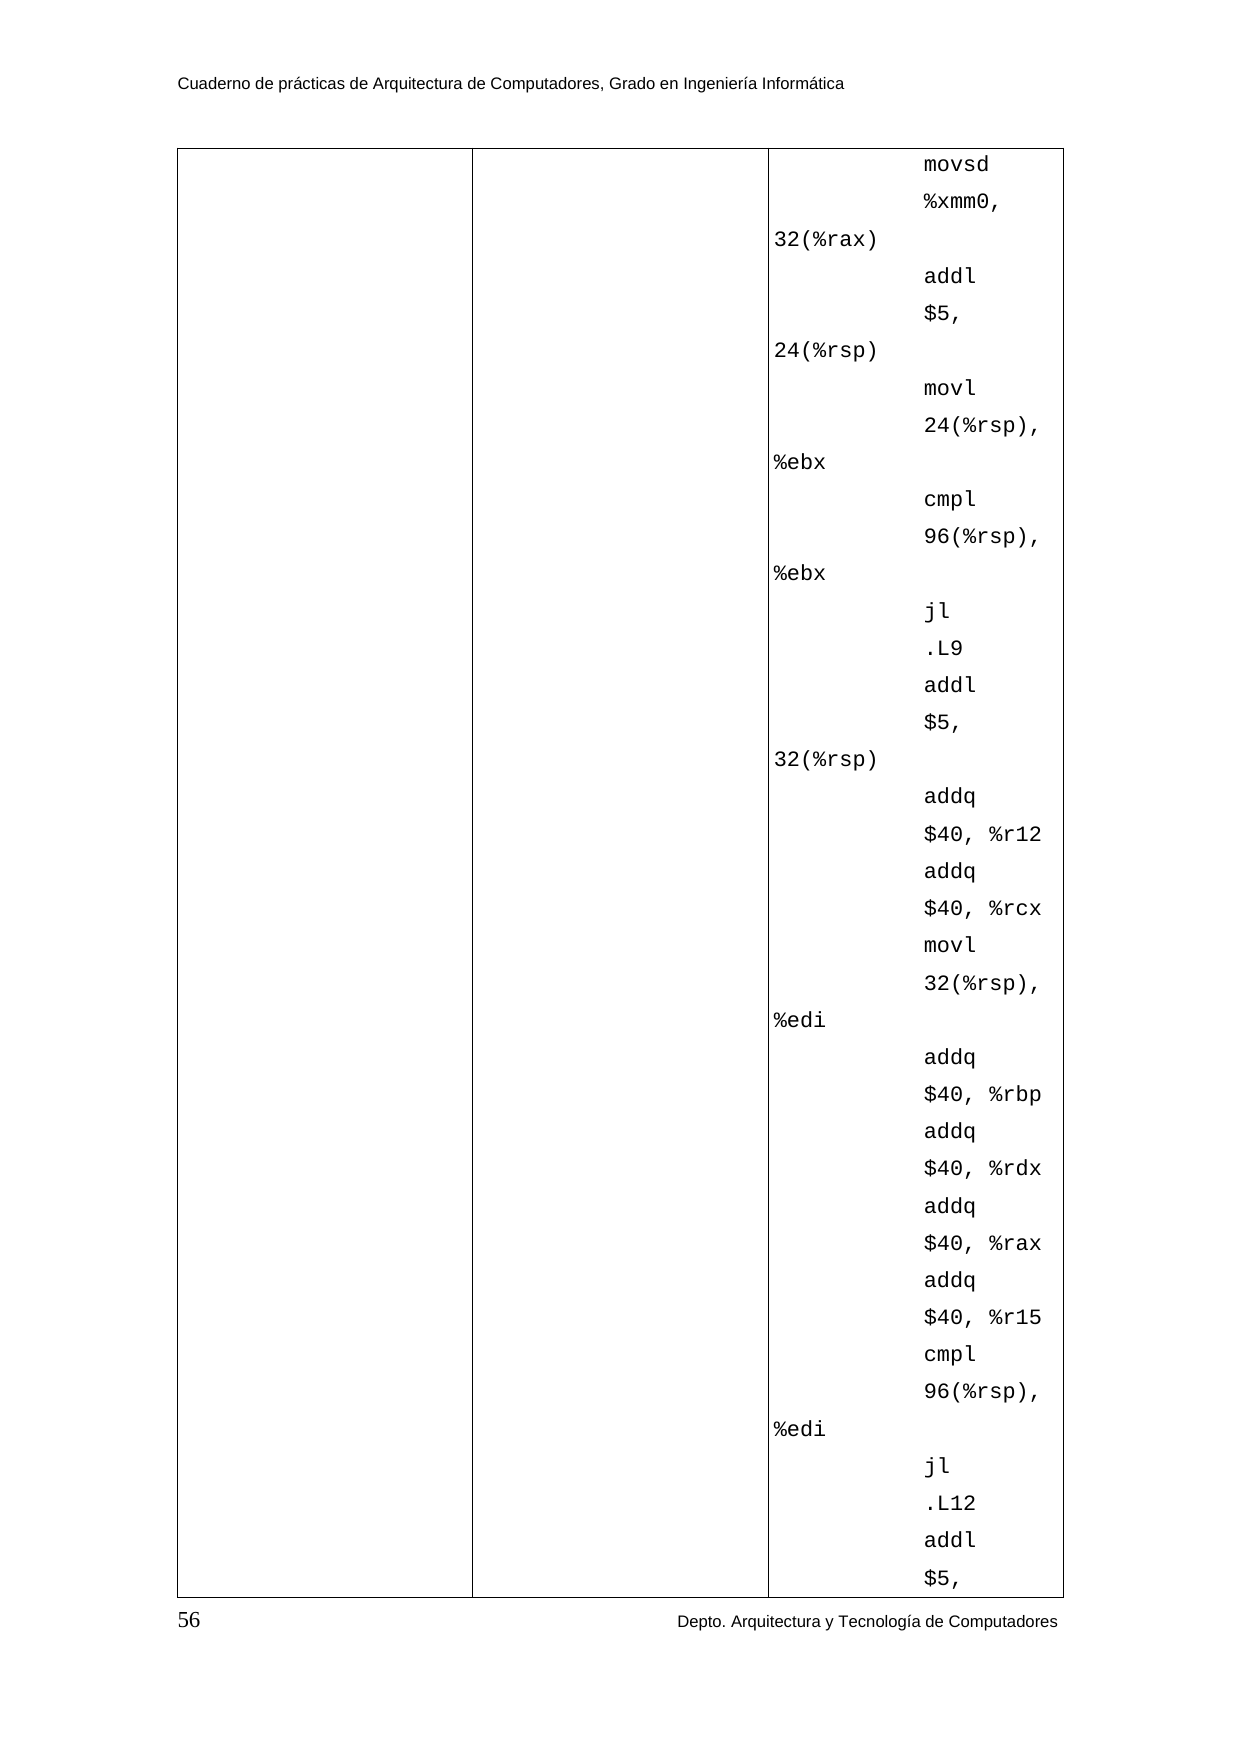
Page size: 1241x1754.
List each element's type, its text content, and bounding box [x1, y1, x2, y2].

table_cell [473, 149, 768, 1597]
table_cell [178, 149, 472, 1597]
table_cell movsd %xmm0, 32(%rax) addl $5, 24(%rsp) movl 24(%rsp), %ebx cmpl 96(%rsp), %ebx jl .L9 addl $5, 32(%rsp) addq $40, %r12 addq $40, %rcx movl 32(%rsp), %edi addq $40, %rbp addq $40, %rdx addq $40, %rax addq $40, %r15 cmpl 96(%rsp), %edi jl .L12 addl $5, [769, 149, 1063, 1597]
